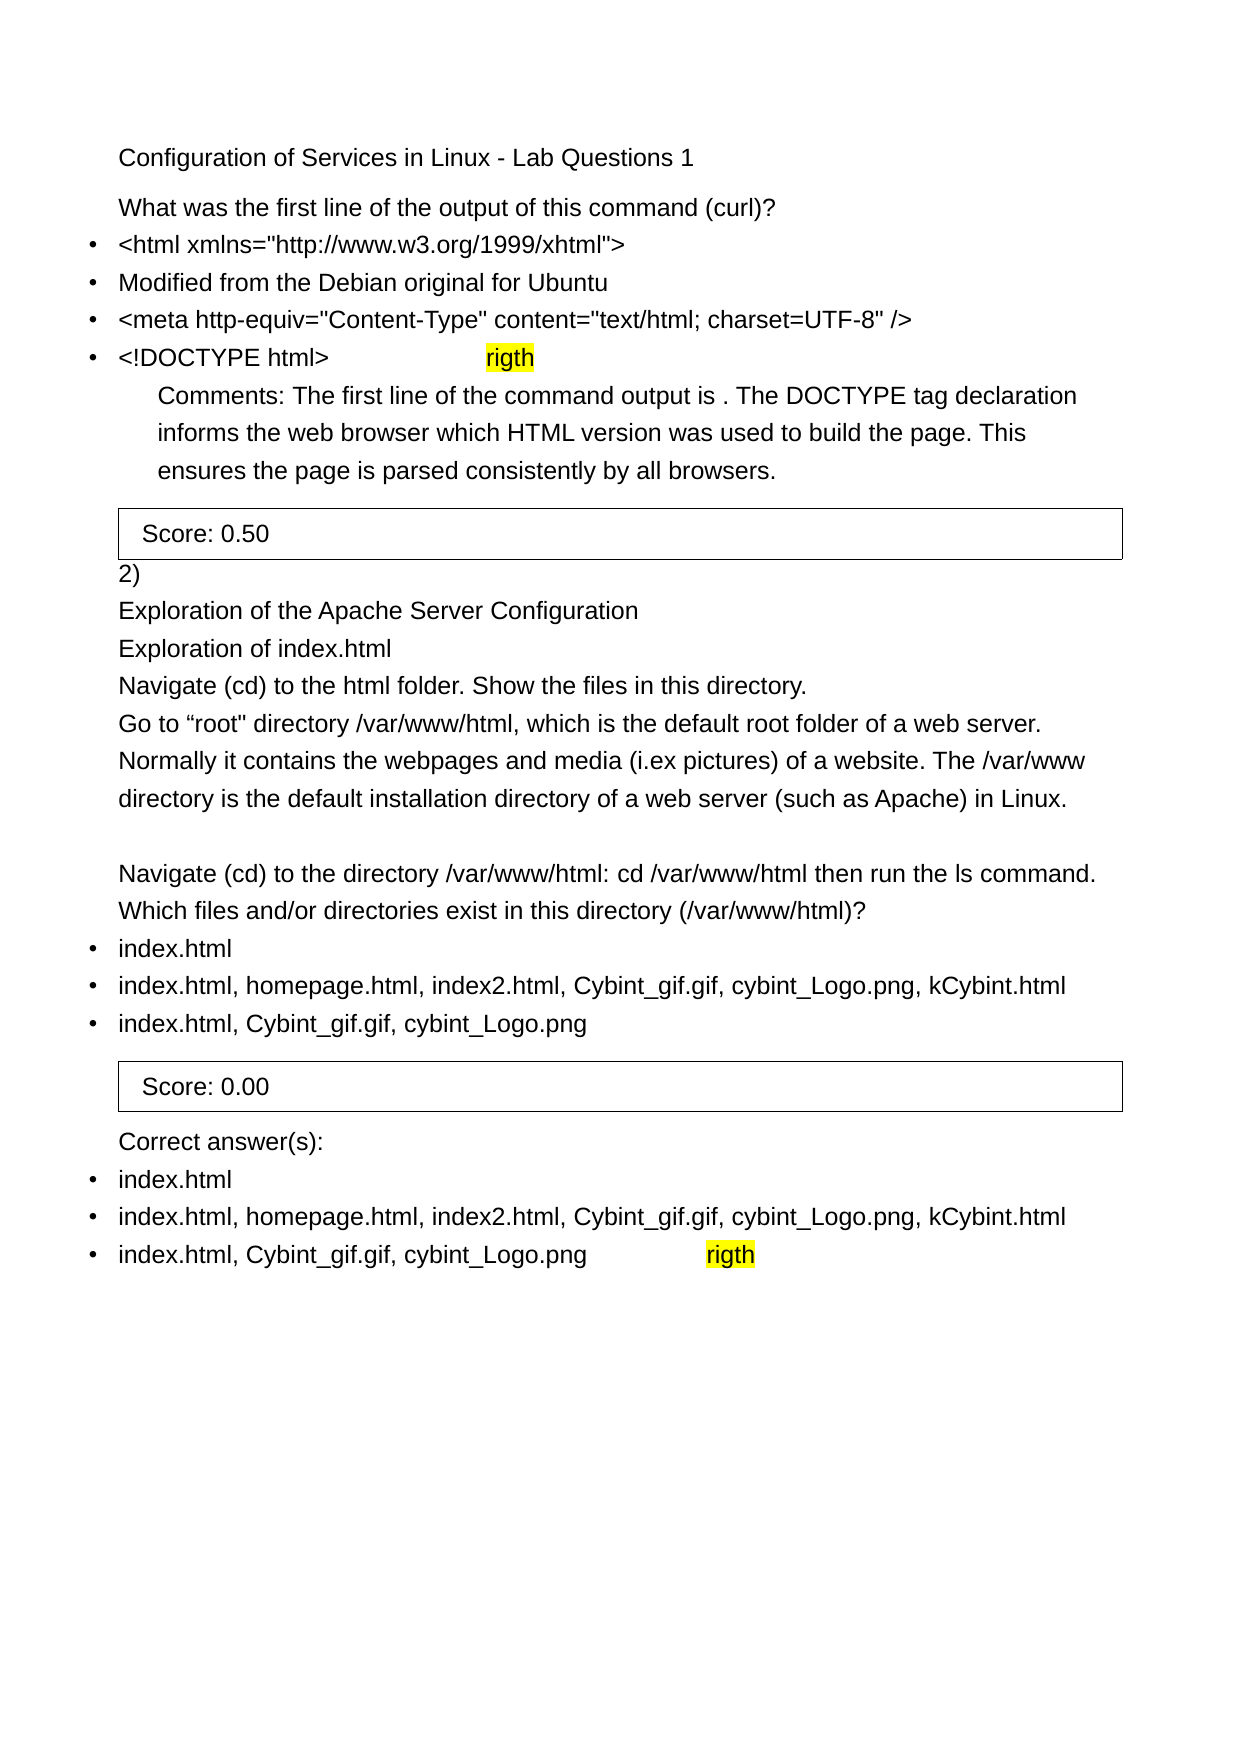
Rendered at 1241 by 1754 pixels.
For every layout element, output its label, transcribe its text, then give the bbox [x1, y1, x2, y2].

subtitle Configuration of Services in Linux - Lab Questions 1 [118, 143, 1122, 172]
list <html xmlns="http://www.w3.org/1999/xhtml"> [118, 222, 1122, 259]
list Modified from the Debian original for Ubuntu [118, 259, 1122, 297]
text Correct answer(s): [118, 1127, 1122, 1156]
list index.html, Cybint_gif.gif, cybint_Logo.png rigth [118, 1231, 1122, 1268]
list index.html, homepage.html, index2.html, Cybint_gif.gif, cybint_Logo.png, kCybint.html [118, 1193, 1122, 1231]
list index.html, homepage.html, index2.html, Cybint_gif.gif, cybint_Logo.png, kCybint.html [118, 962, 1122, 1000]
text Exploration of the Apache Server Configuration [118, 587, 1122, 625]
list <!DOCTYPE html> rigth [118, 334, 1122, 372]
text What was the first line of the output of this command (curl)? [118, 184, 1122, 222]
text Score: 0.50 [119, 509, 1122, 559]
text Which files and/or directories exist in this directory (/var/www/html)? [118, 887, 1122, 925]
text 2) [118, 560, 1114, 587]
text Navigate (cd) to the html folder. Show the files in this directory. [118, 662, 1122, 700]
list <meta http-equiv="Content-Type" content="text/html; charset=UTF-8" /> [118, 297, 1122, 334]
list index.html [118, 925, 1122, 962]
list index.html, Cybint_gif.gif, cybint_Logo.png [118, 1000, 1122, 1037]
list Comments: The first line of the command output is . The DOCTYPE tag declaration informs the web browser which HTML version was used to build the page. This ensures the page is parsed consistently by all browsers. [157, 372, 1122, 484]
text Navigate (cd) to the directory /var/www/html: cd /var/www/html then run the ls command. [118, 850, 1122, 887]
text Go to “root" directory /var/www/html, which is the default root folder of a web server. Normally it contains the webpages and media (i.ex pictures) of a website. The /var/www directory is the default installation directory of a web server (such as Apache) in Linux. [118, 700, 1122, 812]
list index.html [118, 1156, 1122, 1193]
text Score: 0.00 [119, 1062, 1122, 1111]
text Exploration of index.html [118, 625, 1122, 662]
